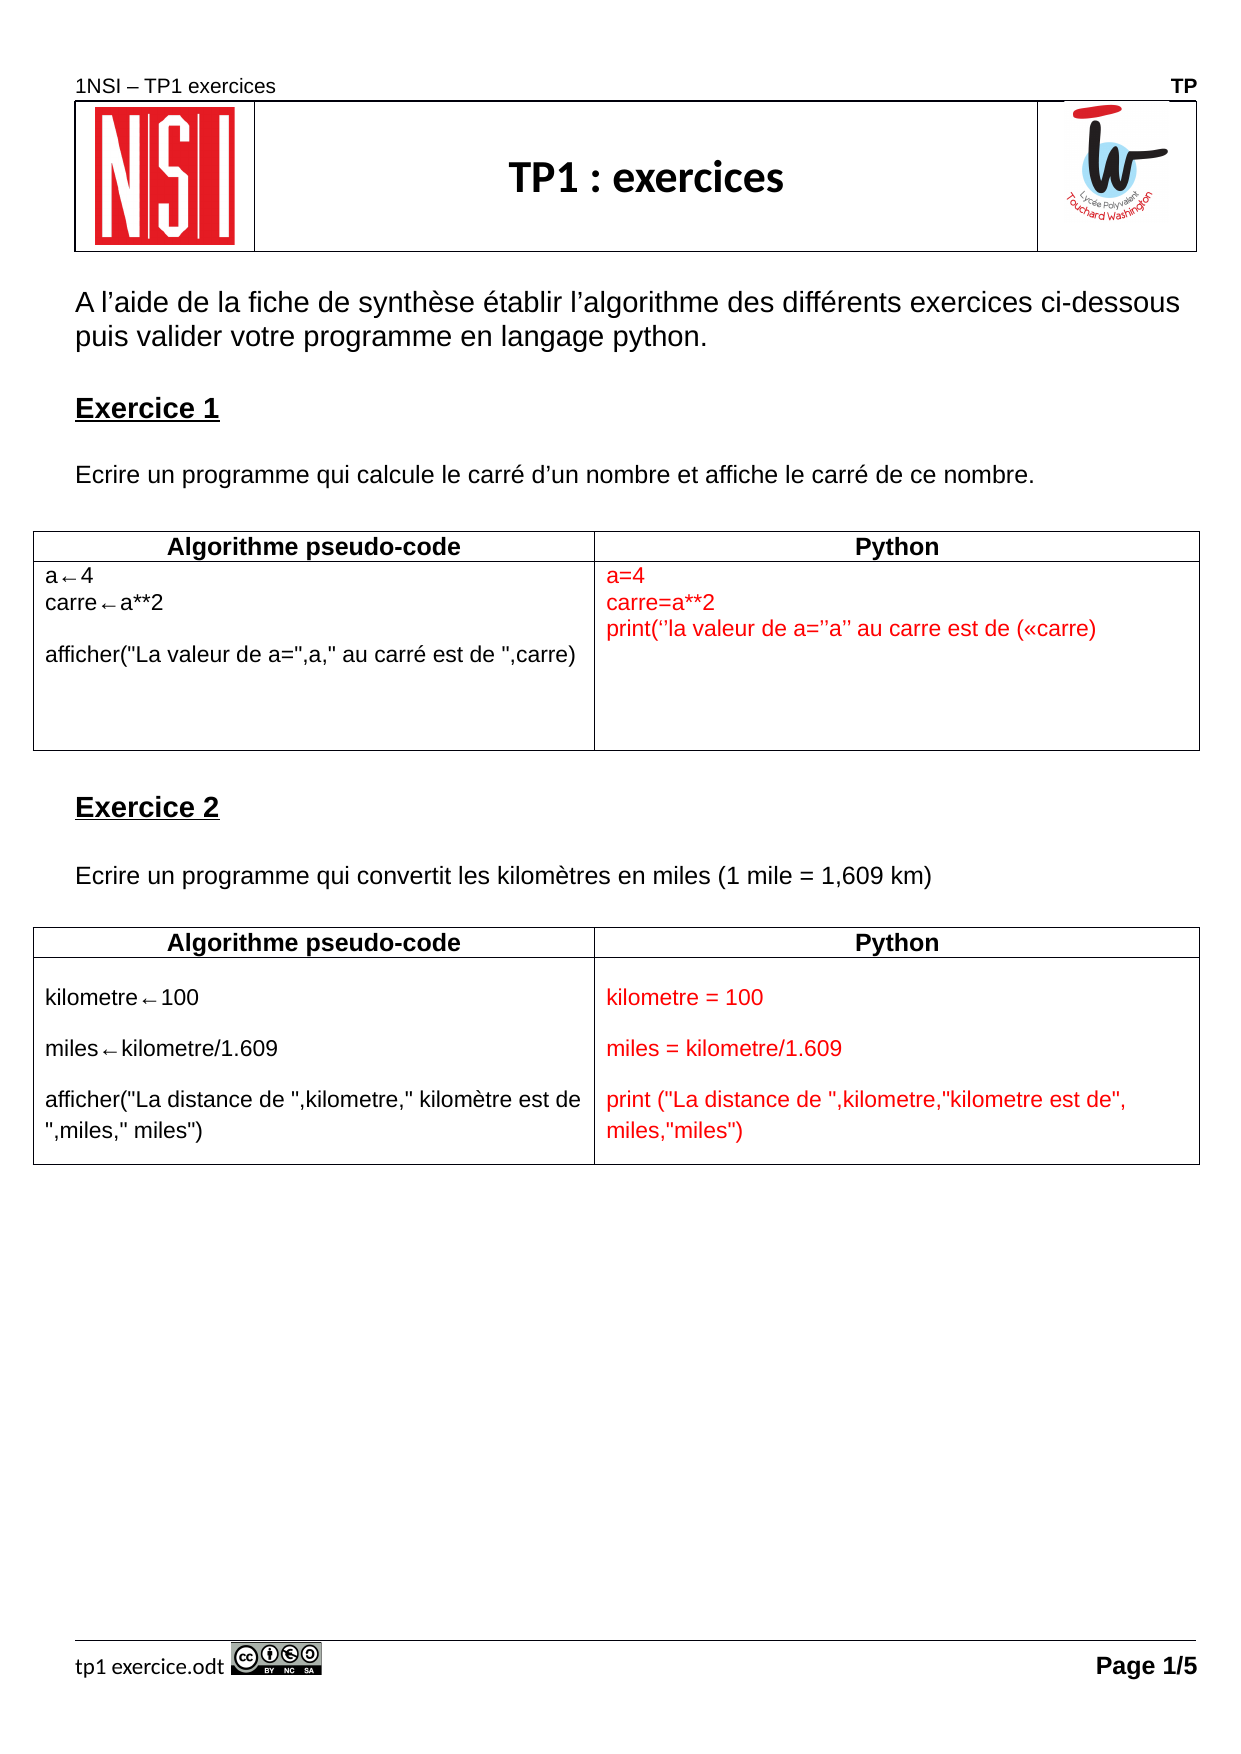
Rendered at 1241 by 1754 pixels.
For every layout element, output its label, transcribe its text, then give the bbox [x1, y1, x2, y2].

table_header Python [595, 532, 1199, 561]
text A l’aide de la fiche de synthèse établir l’algorithme des différents exercices ci-dessous puis valider votre programme en langage python. [75, 285, 1196, 352]
text Exercice 2 [75, 789, 1196, 823]
table_cell a←4 carre←a**2 afficher("La valeur de a=",a," au carré est de ",carre) [34, 562, 594, 750]
text Ecrire un programme qui calcule le carré d’un nombre et affiche le carré de ce nombre. [75, 460, 1196, 488]
text Ecrire un programme qui convertit les kilomètres en miles (1 mile = 1,609 km) [75, 861, 1196, 890]
table_cell kilometre = 100 miles = kilometre/1.609 print ("La distance de ",kilometre,"kilometre est de", miles,"miles") [595, 958, 1199, 1164]
table_header Algorithme pseudo-code [34, 928, 594, 957]
table_cell a=4 carre=a**2 print(‘’la valeur de a=’’a’’ au carre est de («carre) [595, 562, 1199, 750]
picture [231, 1642, 322, 1675]
table_header TP1 : exercices [255, 102, 1037, 251]
table_header [1038, 102, 1196, 251]
table_cell kilometre←100 miles←kilometre/1.609 afficher("La distance de ",kilometre," kilomètre est de ",miles," miles") [34, 958, 594, 1164]
table_header [76, 102, 254, 251]
table_header Python [595, 928, 1199, 957]
picture [1064, 101, 1170, 223]
table_header Algorithme pseudo-code [34, 532, 594, 561]
text Exercice 1 [75, 391, 1196, 424]
